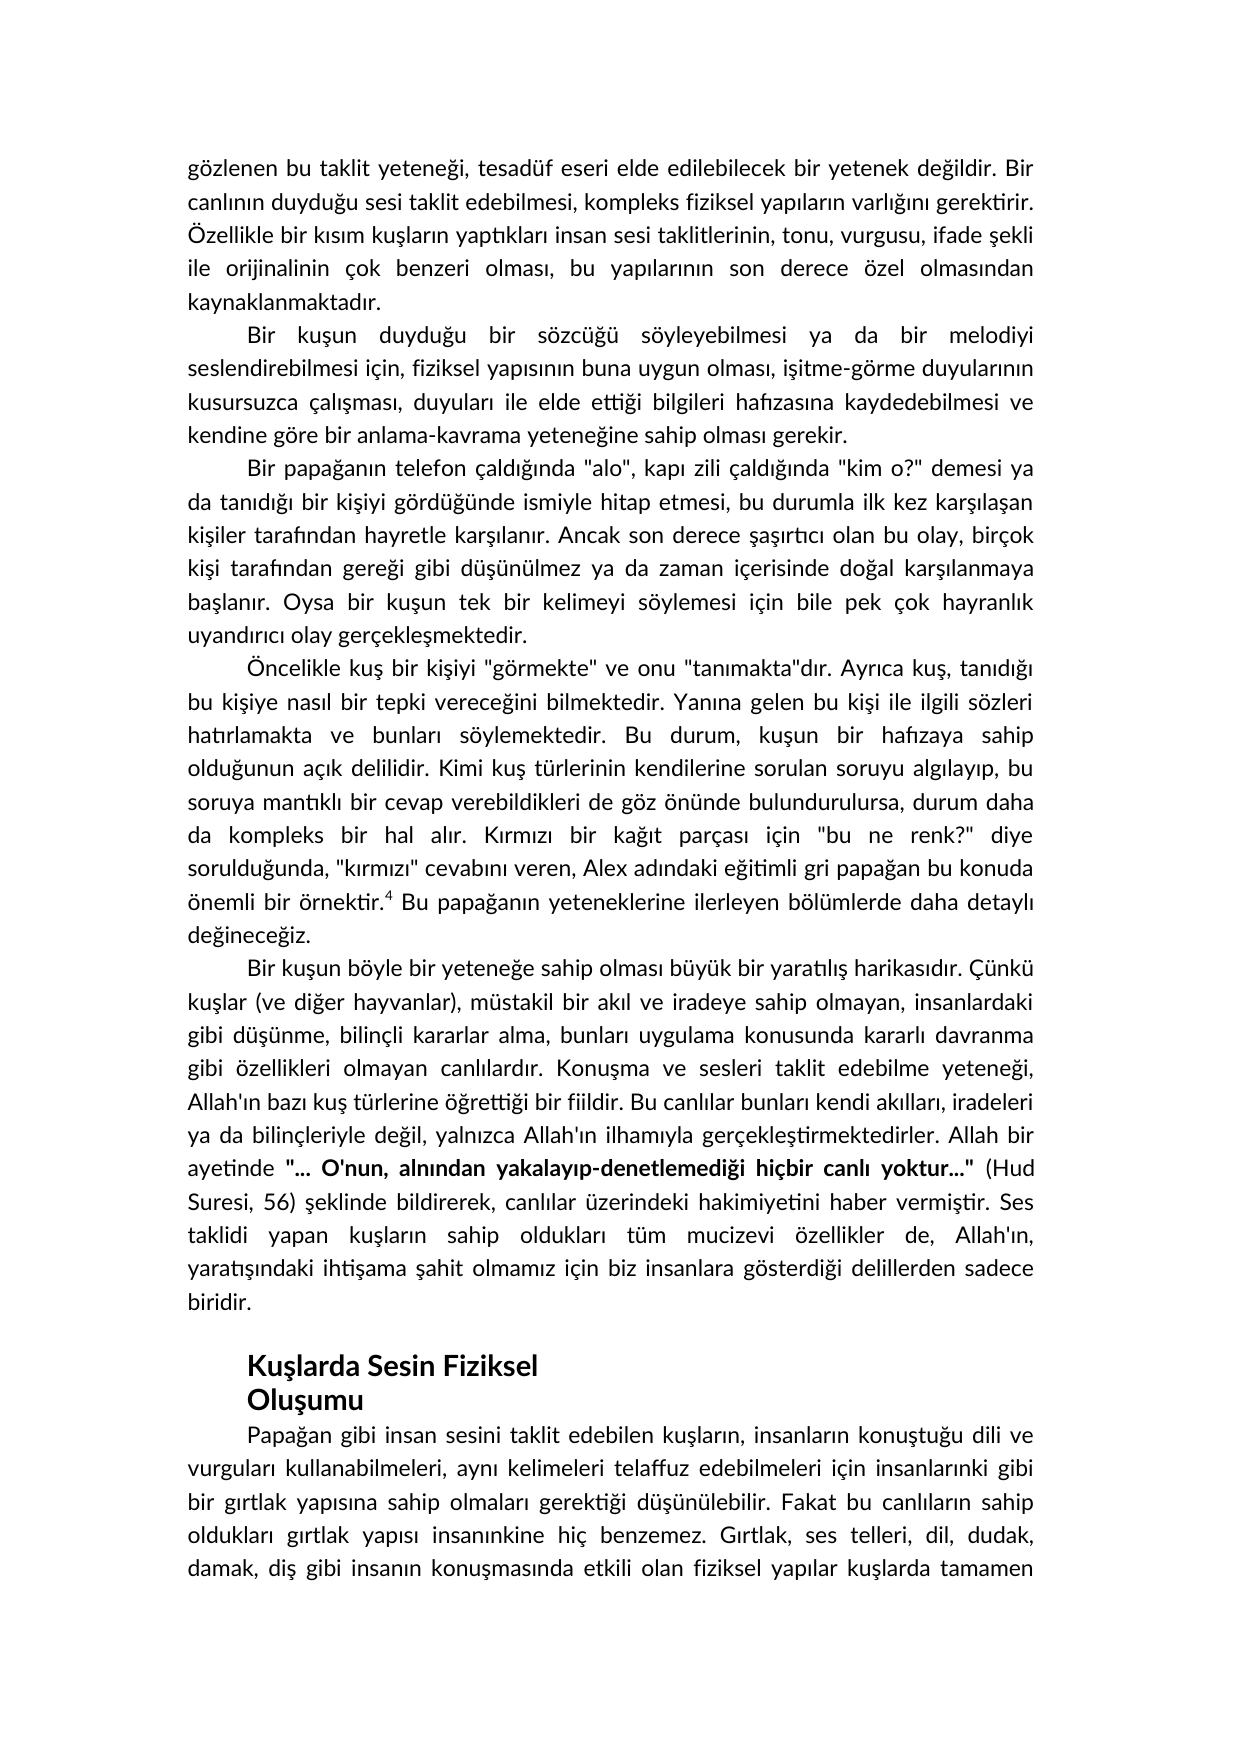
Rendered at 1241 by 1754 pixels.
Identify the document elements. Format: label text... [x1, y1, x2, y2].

text Oluşumu [187, 1383, 1035, 1417]
text Bir kuşun duyduğu bir sözcüğü söyleyebilmesi ya da bir melodiyi seslendirebilmesi için, fiziksel yapısının buna uygun olması, işitme-görme duyularının kusursuzca çalışması, duyuları ile elde ettiği bilgileri hafızasına kaydedebilmesi ve kendine göre bir anlama-kavrama yeteneğine sahip olması gerekir. [187, 317, 1035, 450]
text Bir papağanın telefon çaldığında "alo", kapı zili çaldığında "kim o?" demesi ya da tanıdığı bir kişiyi gördüğünde ismiyle hitap etmesi, bu durumla ilk kez karşılaşan kişiler tarafından hayretle karşılanır. Ancak son derece şaşırtıcı olan bu olay, birçok kişi tarafından gereği gibi düşünülmez ya da zaman içerisinde doğal karşılanmaya başlanır. Oysa bir kuşun tek bir kelimeyi söylemesi için bile pek çok hayranlık uyandırıcı olay gerçekleşmektedir. [187, 450, 1035, 650]
text Papağan gibi insan sesini taklit edebilen kuşların, insanların konuştuğu dili ve vurguları kullanabilmeleri, aynı kelimeleri telaffuz edebilmeleri için insanlarınki gibi bir gırtlak yapısına sahip olmaları gerektiği düşünülebilir. Fakat bu canlıların sahip oldukları gırtlak yapısı insanınkine hiç benzemez. Gırtlak, ses telleri, dil, dudak, damak, diş gibi insanın konuşmasında etkili olan fiziksel yapılar kuşlarda tamamen [187, 1417, 1035, 1583]
text Bir kuşun böyle bir yeteneğe sahip olması büyük bir yaratılış harikasıdır. Çünkü kuşlar (ve diğer hayvanlar), müstakil bir akıl ve iradeye sahip olmayan, insanlardaki gibi düşünme, bilinçli kararlar alma, bunları uygulama konusunda kararlı davranma gibi özellikleri olmayan canlılardır. Konuşma ve sesleri taklit edebilme yeteneği, Allah'ın bazı kuş türlerine öğrettiği bir fiildir. Bu canlılar bunları kendi akılları, iradeleri ya da bilinçleriyle değil, yalnızca Allah'ın ilhamıyla gerçekleştirmektedirler. Allah bir ayetinde "... O'nun, alnından yakalayıp-denetlemediği hiçbir canlı yoktur..." (Hud Suresi, 56) şeklinde bildirerek, canlılar üzerindeki hakimiyetini haber vermiştir. Ses taklidi yapan kuşların sahip oldukları tüm mucizevi özellikler de, Allah'ın, yaratışındaki ihtişama şahit olmamız için biz insanlara gösterdiği delillerden sadece biridir. [187, 950, 1035, 1317]
text gözlenen bu taklit yeteneği, tesadüf eseri elde edilebilecek bir yetenek değildir. Bir canlının duyduğu sesi taklit edebilmesi, kompleks fiziksel yapıların varlığını gerektirir. Özellikle bir kısım kuşların yaptıkları insan sesi taklitlerinin, tonu, vurgusu, ifade şekli ile orijinalinin çok benzeri olması, bu yapılarının son derece özel olmasından kaynaklanmaktadır. [187, 150, 1035, 317]
text Öncelikle kuş bir kişiyi "görmekte" ve onu "tanımakta"dır. Ayrıca kuş, tanıdığı bu kişiye nasıl bir tepki vereceğini bilmektedir. Yanına gelen bu kişi ile ilgili sözleri hatırlamakta ve bunları söylemektedir. Bu durum, kuşun bir hafızaya sahip olduğunun açık delilidir. Kimi kuş türlerinin kendilerine sorulan soruyu algılayıp, bu soruya mantıklı bir cevap verebildikleri de göz önünde bulundurulursa, durum daha da kompleks bir hal alır. Kırmızı bir kağıt parçası için "bu ne renk?" diye sorulduğunda, "kırmızı" cevabını veren, Alex adındaki eğitimli gri papağan bu konuda önemli bir örnektir.4 Bu papağanın yeteneklerine ilerleyen bölümlerde daha detaylı değineceğiz. [187, 650, 1035, 950]
text Kuşlarda Sesin Fiziksel [187, 1350, 1035, 1383]
